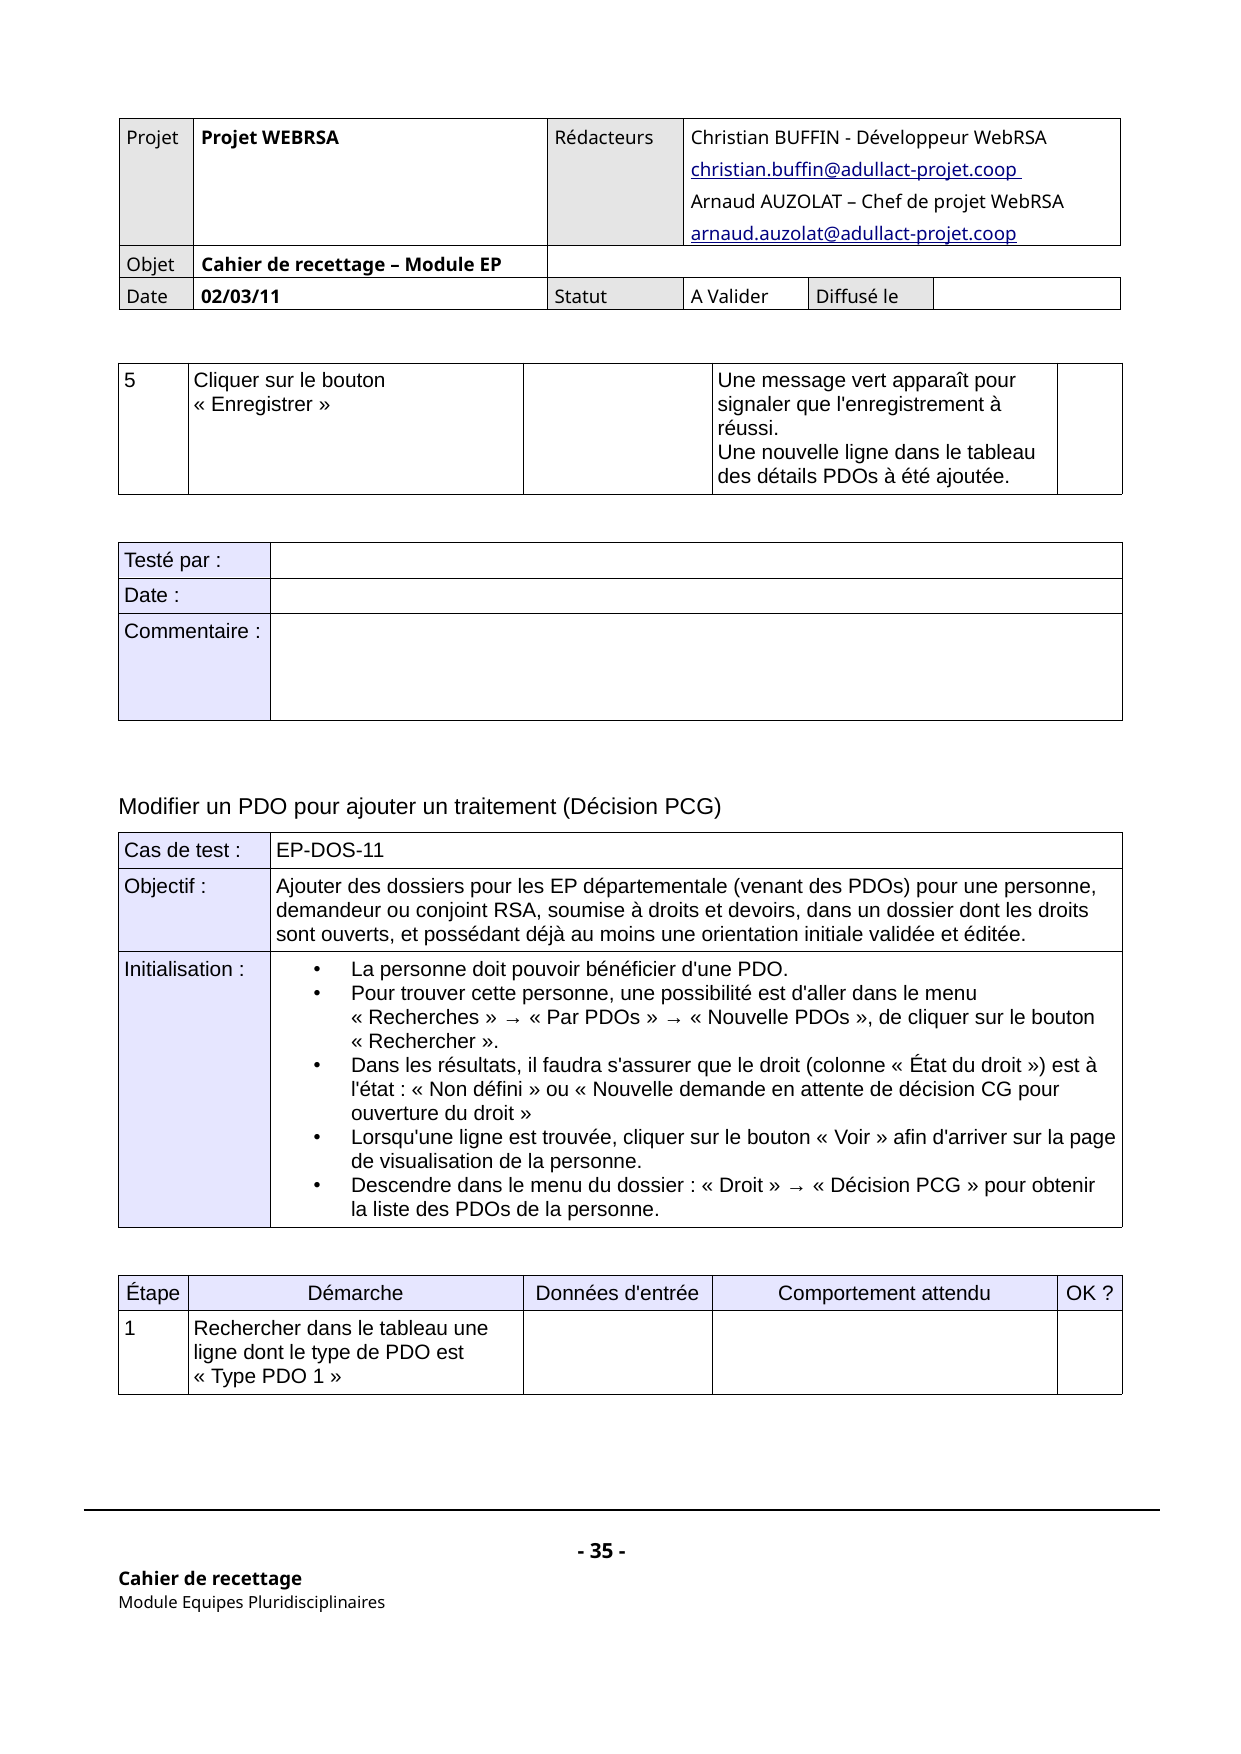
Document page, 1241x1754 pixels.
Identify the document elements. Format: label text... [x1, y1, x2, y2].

table_cell Objectif : [119, 869, 270, 951]
table_cell Cliquer sur le bouton « Enregistrer » [189, 364, 523, 494]
table_header Démarche [189, 1276, 523, 1310]
table_cell [271, 614, 1122, 720]
table_cell [1058, 364, 1122, 494]
table_cell 5 [119, 364, 188, 494]
table_cell Une message vert apparaît pour signaler que l'enregistrement à réussi. Une nouvelle ligne dans le tableau des détails PDOs à été ajoutée. [713, 364, 1057, 494]
table_header EP-DOS-11 [271, 833, 1122, 868]
table_header Comportement attendu [713, 1276, 1057, 1310]
table_cell Date : [119, 579, 270, 613]
subtitle Modifier un PDO pour ajouter un traitement (Décision PCG) [118, 793, 1122, 820]
table_cell Commentaire : [119, 614, 270, 720]
table_cell [524, 1311, 712, 1394]
table_cell La personne doit pouvoir bénéficier d'une PDO. Pour trouver cette personne, une possibilité est d'aller dans le menu « Recherches » → « Par PDOs » → « Nouvelle PDOs », de cliquer sur le bouton « Rechercher ». Dans les résultats, il faudra s'assurer que le droit (colonne « État du droit ») est à l'état : « Non défini » ou « Nouvelle demande en attente de décision CG pour ouverture du droit » Lorsqu'une ligne est trouvée, cliquer sur le bouton « Voir » afin d'arriver sur la page de visualisation de la personne. Descendre dans le menu du dossier : « Droit » → « Décision PCG » pour obtenir la liste des PDOs de la personne. [271, 952, 1122, 1227]
table_cell 1 [119, 1311, 188, 1394]
table_header Testé par : [119, 543, 270, 577]
table_cell Initialisation : [119, 952, 270, 1227]
table_cell [271, 579, 1122, 613]
table_header Étape [119, 1276, 188, 1310]
table_header OK ? [1058, 1276, 1122, 1310]
table_cell Ajouter des dossiers pour les EP départementale (venant des PDOs) pour une personne, demandeur ou conjoint RSA, soumise à droits et devoirs, dans un dossier dont les droits sont ouverts, et possédant déjà au moins une orientation initiale validée et éditée. [271, 869, 1122, 951]
table_cell [1058, 1311, 1122, 1394]
table_header Données d'entrée [524, 1276, 712, 1310]
table_cell Rechercher dans le tableau une ligne dont le type de PDO est « Type PDO 1 » [189, 1311, 523, 1394]
table_cell [524, 364, 712, 494]
table_header Cas de test : [119, 833, 270, 868]
table_cell [713, 1311, 1057, 1394]
table_header [271, 543, 1122, 577]
